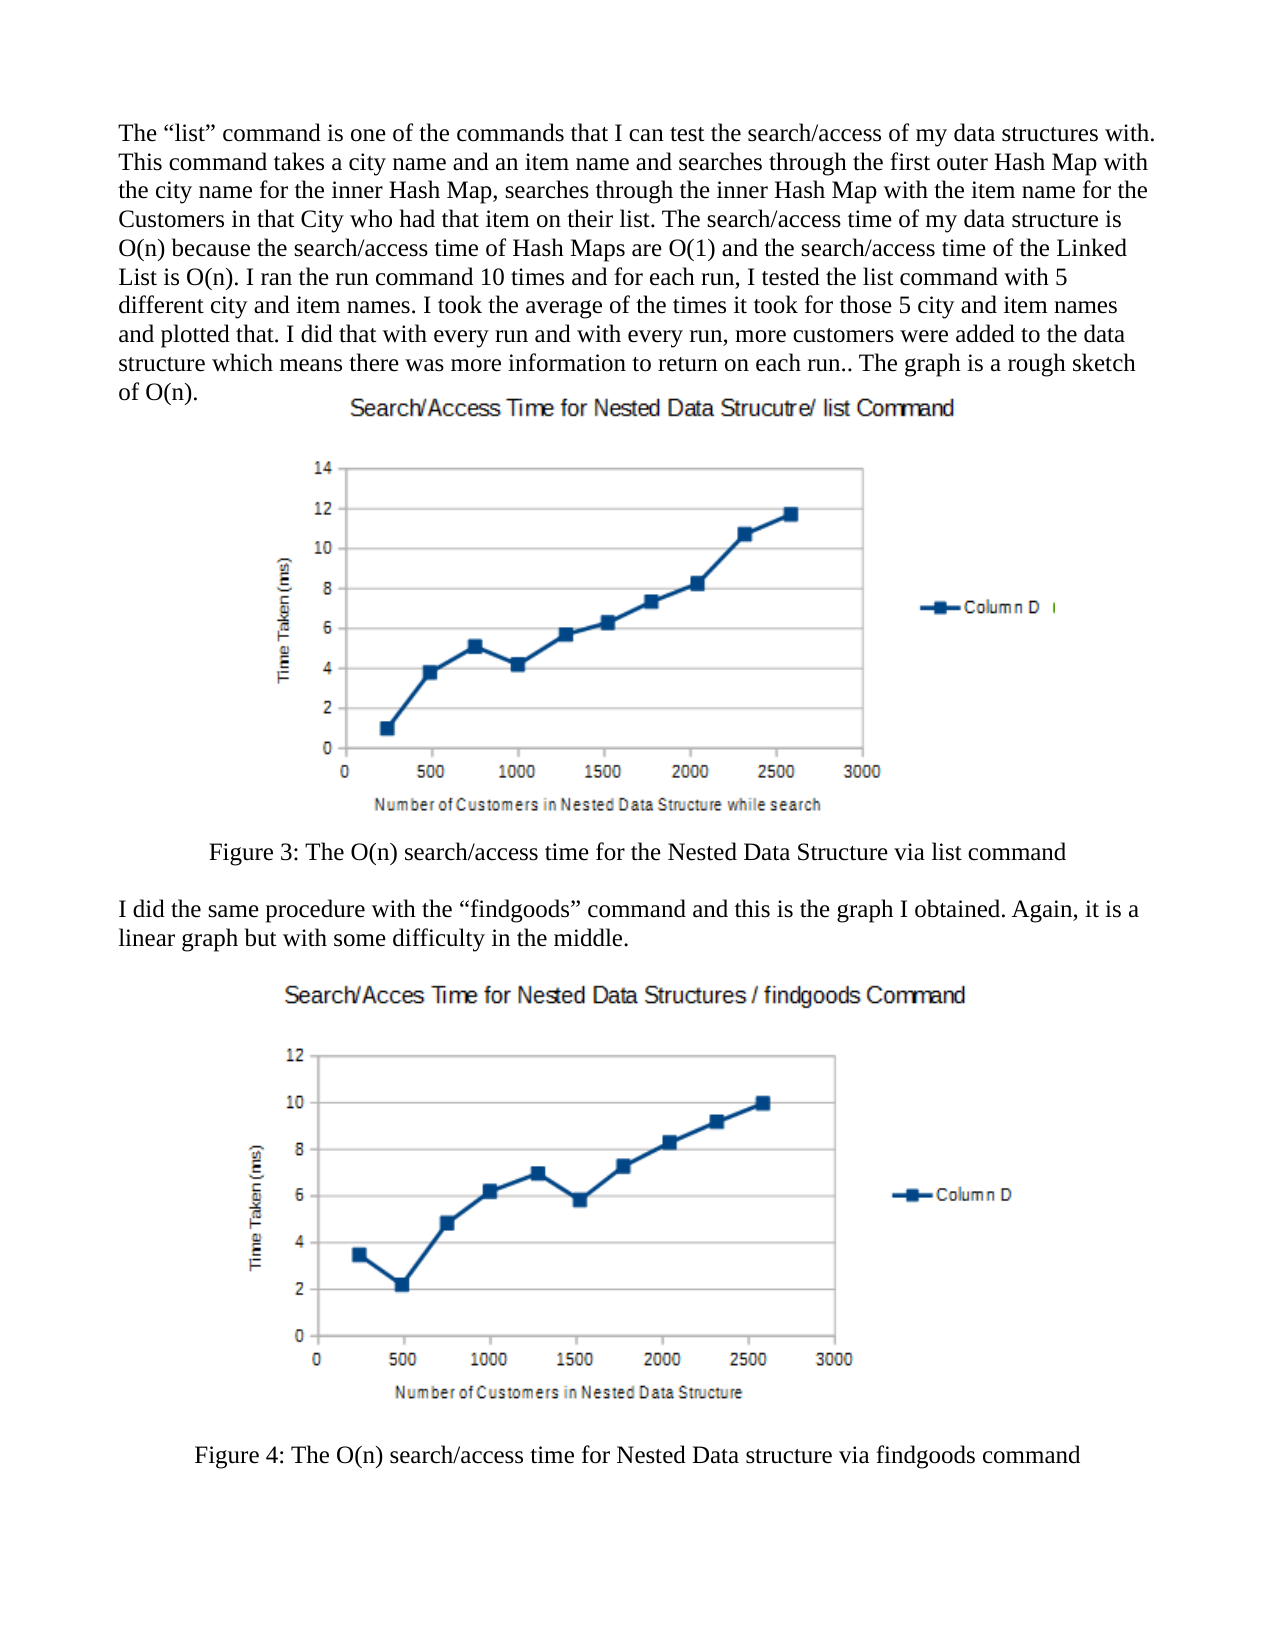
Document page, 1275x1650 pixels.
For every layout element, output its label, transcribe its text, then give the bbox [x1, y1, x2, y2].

picture [253, 385, 1055, 828]
text I did the same procedure with the “findgoods” command and this is the graph I obtained. Again, it is a linear graph but with some difficulty in the middle. [118, 894, 1157, 952]
text The “list” command is one of the commands that I can test the search/access of my data structures with. This command takes a city name and an item name and searches through the first outer Hash Map with the city name for the inner Hash Map, searches through the inner Hash Map with the item name for the Customers in that City who had that item on their list. The search/access time of my data structure is O(n) because the search/access time of Hash Maps are O(1) and the search/access time of the Linked List is O(n). I ran the run command 10 times and for each run, I tested the list command with 5 different city and item names. I took the average of the times it took for those 5 city and item names and plotted that. I did that with every run and with every run, more customers were added to the data structure which means there was more information to return on each run.. The graph is a rough sketch of O(n). [118, 118, 1157, 406]
text Figure 3: The O(n) search/access time for the Nested Data Structure via list command [118, 837, 1157, 866]
text Figure 4: The O(n) search/access time for Nested Data structure via findgoods command [118, 1441, 1157, 1469]
picture [225, 969, 1024, 1419]
